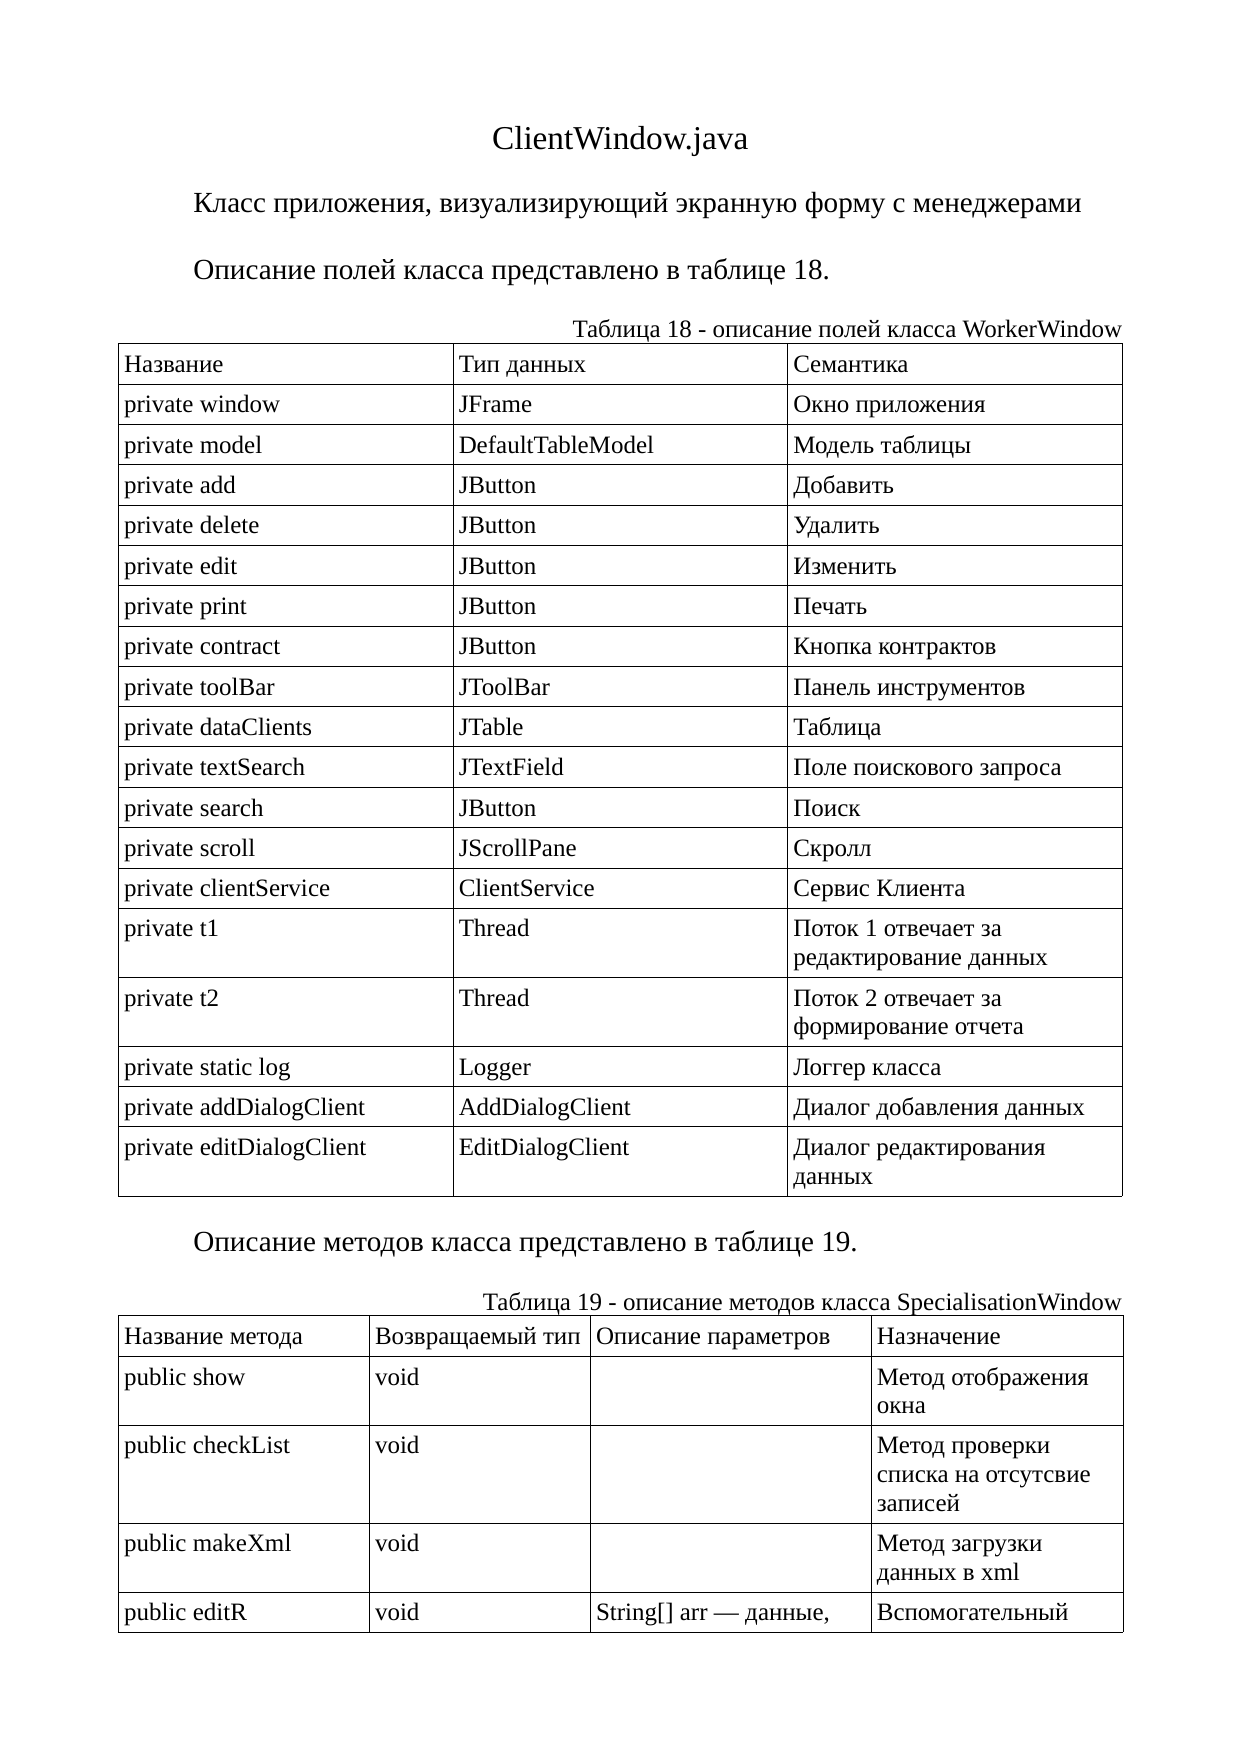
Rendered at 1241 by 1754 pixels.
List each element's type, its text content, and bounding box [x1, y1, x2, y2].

table_cell Диалог редактирования данных [788, 1127, 1122, 1196]
table_cell Вспомогательный [872, 1593, 1123, 1632]
table_cell String[] arr — данные, [591, 1593, 871, 1632]
table_cell void [370, 1426, 590, 1523]
table_cell Метод отображения окна [872, 1357, 1123, 1425]
table_cell Thread [454, 909, 787, 977]
table_cell private t1 [119, 909, 453, 977]
table_cell DefaultTableModel [454, 425, 787, 464]
text Таблица 18 - описание полей класса WorkerWindow [118, 314, 1122, 343]
table_cell private addDialogClient [119, 1087, 453, 1126]
table_cell JTextField [454, 747, 787, 787]
table_cell JButton [454, 546, 787, 585]
table_cell Модель таблицы [788, 425, 1122, 464]
table_cell Добавить [788, 465, 1122, 504]
table_cell JButton [454, 586, 787, 626]
table_header Описание параметров [591, 1316, 871, 1356]
table_cell JToolBar [454, 667, 787, 706]
table_cell Окно приложения [788, 385, 1122, 424]
table_cell JButton [454, 506, 787, 545]
text ClientWindow.java [118, 118, 1122, 156]
table_cell Изменить [788, 546, 1122, 585]
table_cell private model [119, 425, 453, 464]
table_cell private window [119, 385, 453, 424]
table_header Название [119, 344, 453, 384]
table_cell public makeXml [119, 1524, 369, 1592]
table_cell EditDialogClient [454, 1127, 787, 1196]
table_cell private edit [119, 546, 453, 585]
table_cell Скролл [788, 828, 1122, 867]
table_cell Метод загрузки данных в xml [872, 1524, 1123, 1592]
text Таблица 19 - описание методов класса SpecialisationWindow [118, 1287, 1122, 1315]
table_cell private static log [119, 1047, 453, 1086]
table_cell [591, 1357, 871, 1425]
table_cell JButton [454, 788, 787, 827]
table_header Тип данных [454, 344, 787, 384]
table_cell Сервис Клиента [788, 869, 1122, 908]
table_cell ClientService [454, 869, 787, 908]
table_cell private toolBar [119, 667, 453, 706]
table_cell JButton [454, 627, 787, 666]
table_cell private clientService [119, 869, 453, 908]
table_cell JButton [454, 465, 787, 504]
table_cell void [370, 1593, 590, 1632]
table_header Семантика [788, 344, 1122, 384]
table_cell private search [119, 788, 453, 827]
table_cell private add [119, 465, 453, 504]
table_cell void [370, 1524, 590, 1592]
table_cell Метод проверки списка на отсутсвие записей [872, 1426, 1123, 1523]
table_cell private delete [119, 506, 453, 545]
text Описание полей класса представлено в таблице 18. [118, 252, 1122, 286]
table_cell [591, 1524, 871, 1592]
table_cell private scroll [119, 828, 453, 867]
text Описание методов класса представлено в таблице 19. [118, 1224, 1122, 1258]
table_cell private contract [119, 627, 453, 666]
table_cell JScrollPane [454, 828, 787, 867]
table_cell JTable [454, 707, 787, 746]
table_cell Thread [454, 978, 787, 1046]
table_cell Поле поискового запроса [788, 747, 1122, 787]
table_cell public show [119, 1357, 369, 1425]
table_cell Logger [454, 1047, 787, 1086]
table_cell [591, 1426, 871, 1523]
table_cell Диалог добавления данных [788, 1087, 1122, 1126]
text Класс приложения, визуализирующий экранную форму с менеджерами [118, 185, 1122, 219]
table_cell AddDialogClient [454, 1087, 787, 1126]
table_cell Логгер класса [788, 1047, 1122, 1086]
table_cell public checkList [119, 1426, 369, 1523]
table_header Возвращаемый тип [370, 1316, 590, 1356]
table_cell Таблица [788, 707, 1122, 746]
table_cell public editR [119, 1593, 369, 1632]
table_cell private textSearch [119, 747, 453, 787]
table_cell void [370, 1357, 590, 1425]
table_cell Поток 2 отвечает за формирование отчета [788, 978, 1122, 1046]
table_cell Кнопка контрактов [788, 627, 1122, 666]
table_cell private print [119, 586, 453, 626]
table_header Назначение [872, 1316, 1123, 1356]
table_header Название метода [119, 1316, 369, 1356]
table_cell private editDialogClient [119, 1127, 453, 1196]
table_cell Поиск [788, 788, 1122, 827]
table_cell Печать [788, 586, 1122, 626]
table_cell private dataClients [119, 707, 453, 746]
table_cell Поток 1 отвечает за редактирование данных [788, 909, 1122, 977]
table_cell Удалить [788, 506, 1122, 545]
table_cell JFrame [454, 385, 787, 424]
table_cell private t2 [119, 978, 453, 1046]
table_cell Панель инструментов [788, 667, 1122, 706]
